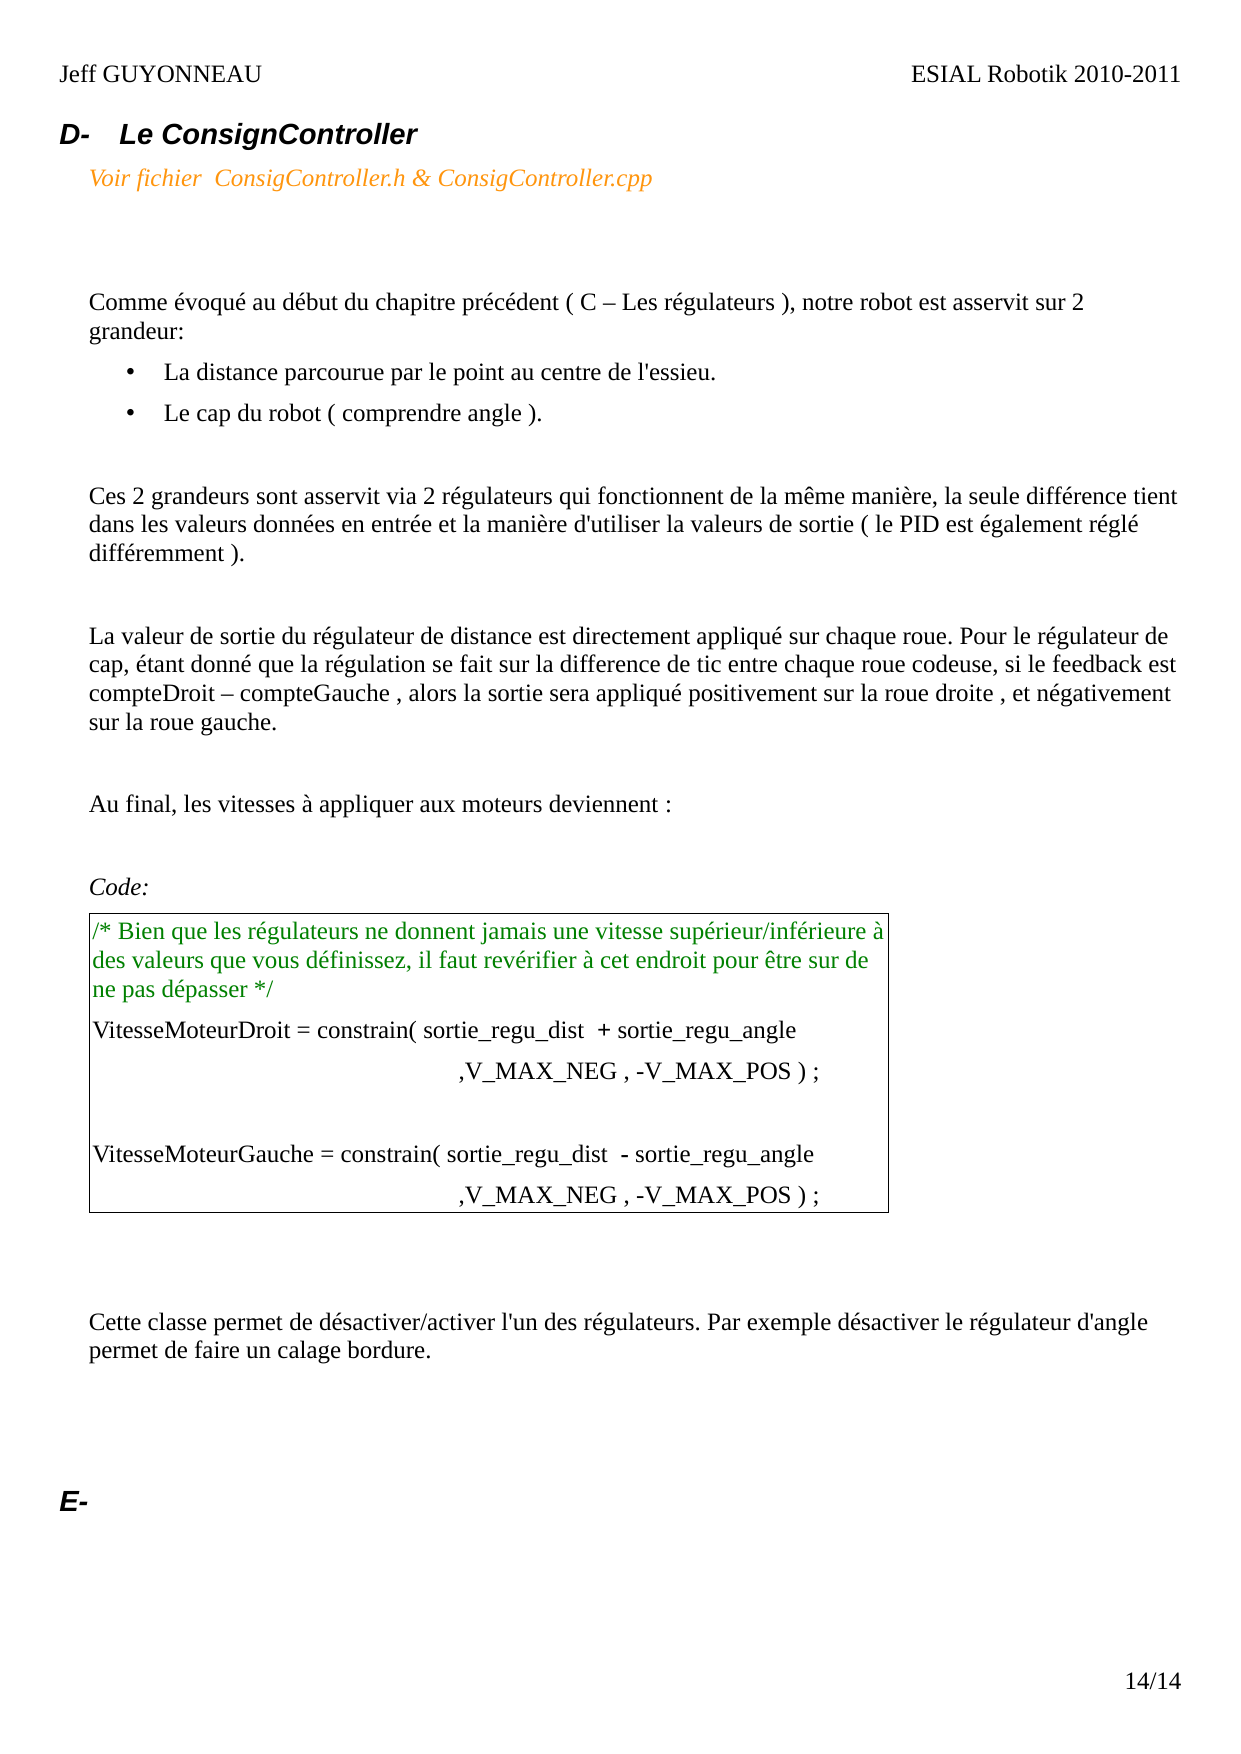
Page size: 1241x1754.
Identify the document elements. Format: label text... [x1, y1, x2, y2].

text Voir fichier ConsigController.h & ConsigController.cpp [88, 163, 1181, 192]
text Ces 2 grandeurs sont asservit via 2 régulateurs qui fonctionnent de la même manière, la seule différence tient dans les valeurs données en entrée et la manière d'utiliser la valeurs de sortie ( le PID est également réglé différemment ). [88, 481, 1181, 567]
list La distance parcourue par le point au centre de l'essieu. [126, 357, 1181, 386]
text VitesseMoteurDroit = constrain( sortie_regu_dist + sortie_regu_angle [90, 1012, 888, 1044]
text Comme évoqué au début du chapitre précédent ( C – Les régulateurs ), notre robot est asservit sur 2 grandeur: [88, 287, 1181, 344]
text /* Bien que les régulateurs ne donnent jamais une vitesse supérieur/inférieure à des valeurs que vous définissez, il faut revérifier à cet endroit pour être sur de ne pas dépasser */ [90, 914, 888, 1003]
text Au final, les vitesses à appliquer aux moteurs deviennent : [88, 789, 1181, 818]
list Le cap du robot ( comprendre angle ). [126, 398, 1181, 427]
text La valeur de sortie du régulateur de distance est directement appliqué sur chaque roue. Pour le régulateur de cap, étant donné que la régulation se fait sur la difference de tic entre chaque roue codeuse, si le feedback est compteDroit – compteGauche , alors la sortie sera appliqué positivement sur la roue droite , et négativement sur la roue gauche. [88, 621, 1181, 736]
subtitle Le ConsignController [59, 117, 1181, 151]
text ,V_MAX_NEG , -V_MAX_POS ) ; [90, 1053, 888, 1085]
text ,V_MAX_NEG , -V_MAX_POS ) ; [90, 1177, 888, 1212]
text Code: [88, 872, 1181, 901]
text Cette classe permet de désactiver/activer l'un des régulateurs. Par exemple désactiver le régulateur d'angle permet de faire un calage bordure. [88, 1307, 1181, 1364]
text VitesseMoteurGauche = constrain( sortie_regu_dist - sortie_regu_angle [90, 1136, 888, 1168]
